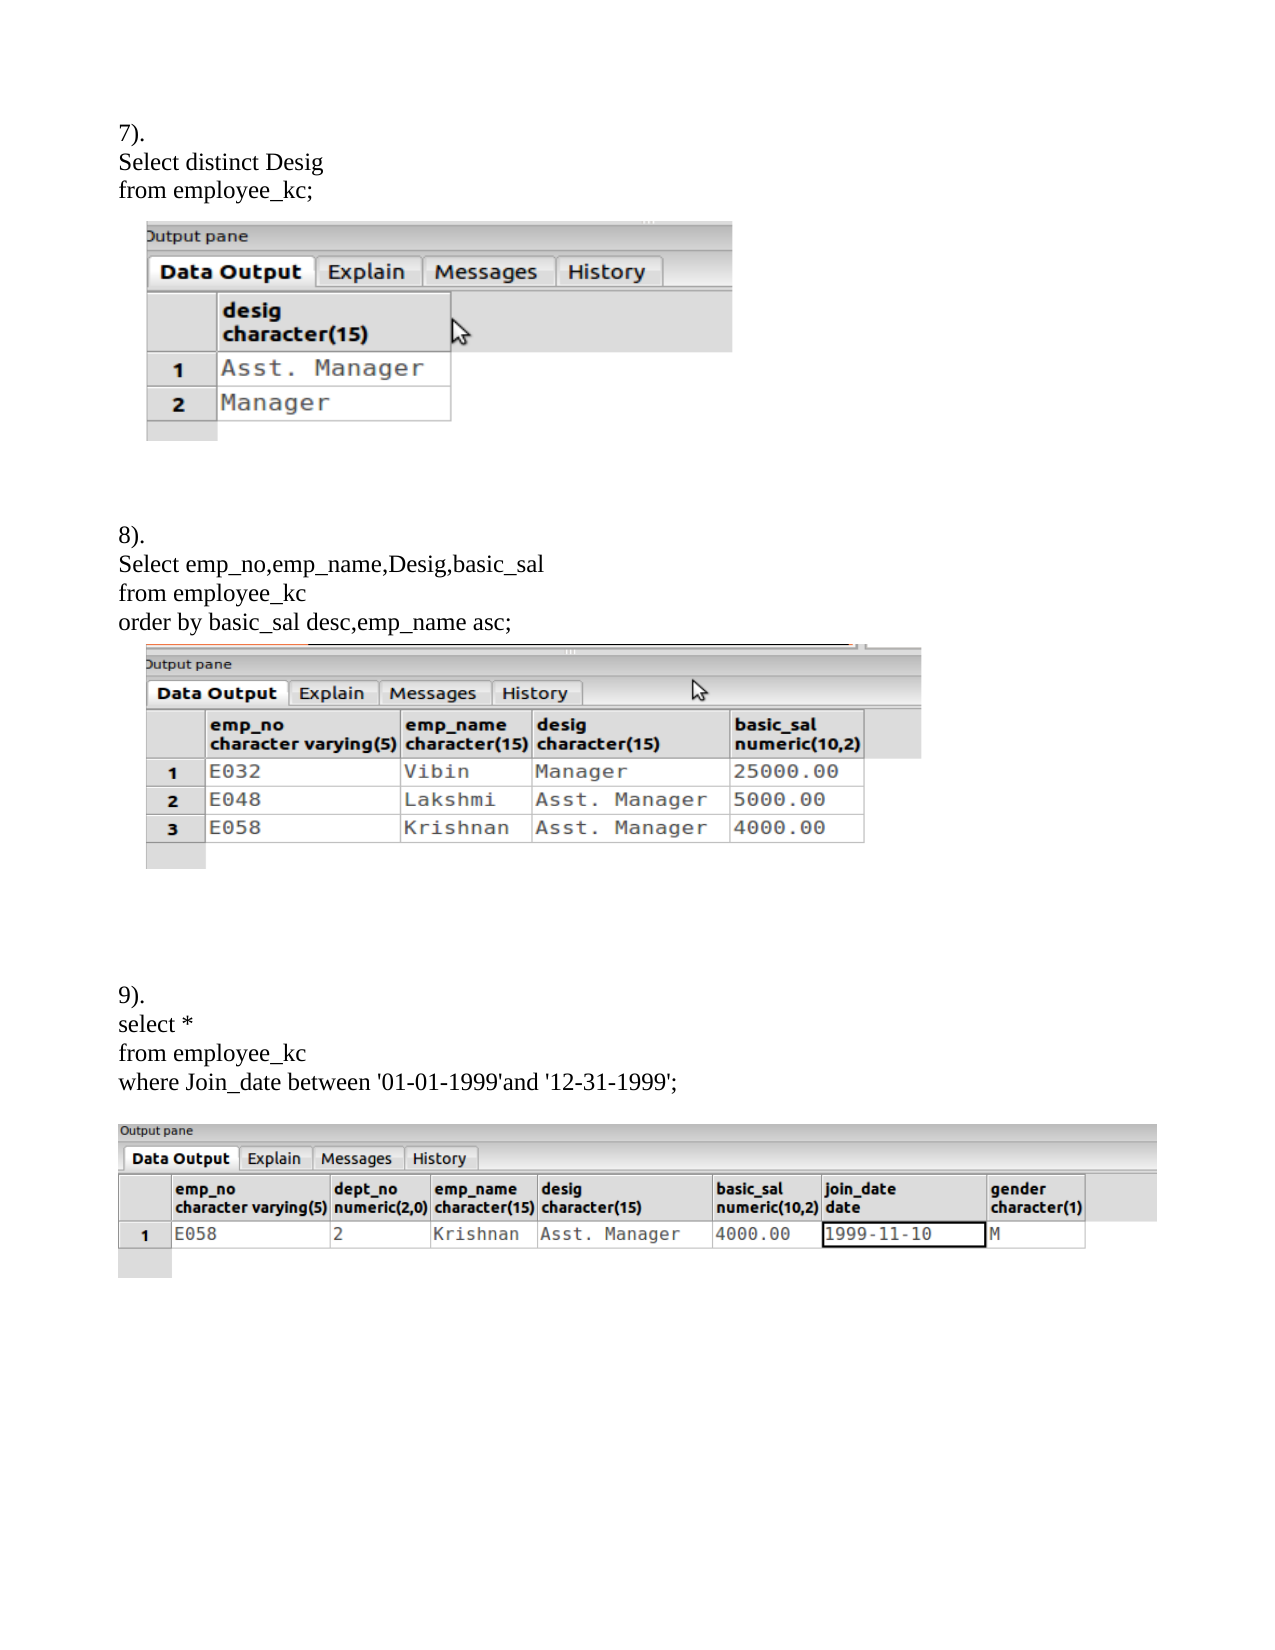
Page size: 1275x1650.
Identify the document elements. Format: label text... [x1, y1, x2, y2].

picture [141, 221, 733, 441]
text Select emp_no,emp_name,Desig,basic_sal [118, 549, 1157, 578]
text order by basic_sal desc,emp_name asc; [118, 607, 1157, 636]
text Select distinct Desig [118, 147, 1157, 176]
picture [137, 644, 922, 869]
text select * [118, 1009, 1157, 1038]
text from employee_kc; [118, 176, 1157, 204]
text 7). [118, 118, 1157, 147]
text where Join_date between '01-01-1999'and '12-31-1999'; [118, 1067, 1157, 1096]
text 8). [118, 521, 1157, 549]
picture [118, 1124, 1157, 1278]
text from employee_kc [118, 1038, 1157, 1067]
text 9). [118, 981, 1157, 1009]
text from employee_kc [118, 578, 1157, 607]
